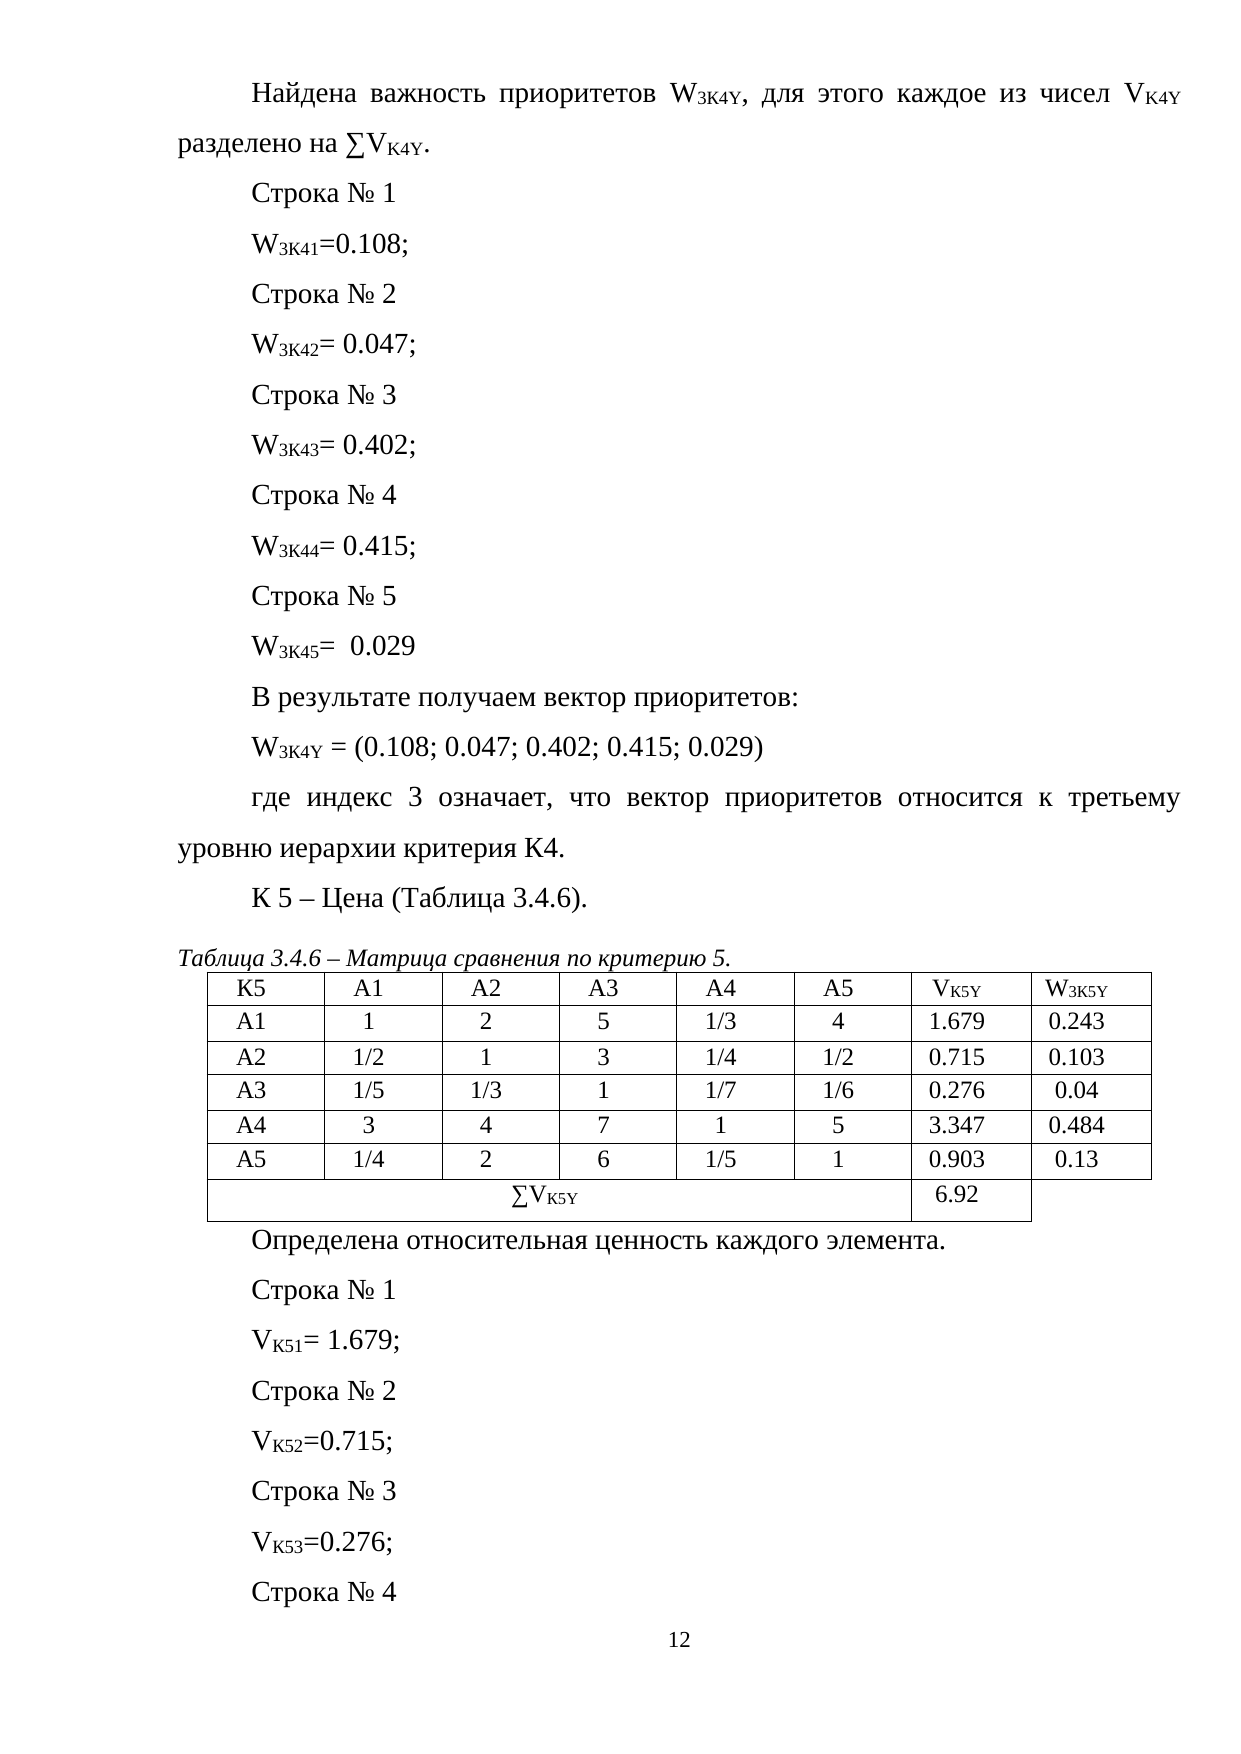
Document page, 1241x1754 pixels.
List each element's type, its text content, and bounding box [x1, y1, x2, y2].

table_cell 1/2 [325, 1042, 442, 1074]
text W3К43= 0.402; [177, 427, 1181, 461]
table_header А4 [677, 973, 794, 1005]
table_cell 1/6 [795, 1075, 911, 1109]
text Строка № 4 [177, 477, 1181, 511]
text VК52=0.715; [177, 1423, 1181, 1457]
table_cell 7 [560, 1111, 676, 1143]
text Определена относительная ценность каждого элемента. [177, 1222, 1181, 1255]
text Строка № 3 [177, 1473, 1181, 1507]
table_cell 0.04 [1032, 1075, 1151, 1109]
table_cell 5 [795, 1111, 911, 1143]
table_cell 6.92 [912, 1180, 1031, 1221]
table_cell 5 [560, 1006, 676, 1041]
table_cell 0.903 [912, 1144, 1031, 1178]
table_header А2 [443, 973, 559, 1005]
table_cell 2 [443, 1144, 559, 1178]
table_cell 1 [443, 1042, 559, 1074]
table_cell 3.347 [912, 1111, 1031, 1143]
table_cell ∑VК5Y [208, 1180, 911, 1221]
text W3К4Y = (0.108; 0.047; 0.402; 0.415; 0.029) [177, 729, 1181, 763]
text Строка № 4 [177, 1574, 1181, 1607]
table_header А3 [560, 973, 676, 1005]
table_cell 0.13 [1032, 1144, 1151, 1178]
table_cell 1/5 [677, 1144, 794, 1178]
text W3К45= 0.029 [177, 628, 1181, 662]
table_cell 1/4 [677, 1042, 794, 1074]
table_cell 3 [325, 1111, 442, 1143]
table_cell А1 [208, 1006, 324, 1041]
text Найдена важность приоритетов W3К4Y, для этого каждое из чисел VK4Y разделено на ∑VK4Y. [177, 75, 1181, 159]
table_cell А2 [208, 1042, 324, 1074]
text Строка № 2 [177, 1373, 1181, 1406]
text W3К41=0.108; [177, 226, 1181, 259]
text W3К42= 0.047; [177, 327, 1181, 360]
text К 5 – Цена (Таблица 3.4.6). [177, 880, 1152, 913]
table_header А1 [325, 973, 442, 1005]
table_header W3К5Y [1032, 973, 1151, 1005]
table_cell 1 [325, 1006, 442, 1041]
table_cell 4 [443, 1111, 559, 1143]
text VК51= 1.679; [177, 1322, 1181, 1356]
table_cell 1/5 [325, 1075, 442, 1109]
table_cell 0.715 [912, 1042, 1031, 1074]
table_cell 1/7 [677, 1075, 794, 1109]
table_cell А4 [208, 1111, 324, 1143]
table_cell 1.679 [912, 1006, 1031, 1041]
table_cell 1/4 [325, 1144, 442, 1178]
text В результате получаем вектор приоритетов: [177, 679, 1181, 712]
table_cell А5 [208, 1144, 324, 1178]
table_cell 0.243 [1032, 1006, 1151, 1041]
table_cell 1 [560, 1075, 676, 1109]
text где индекс 3 означает, что вектор приоритетов относится к третьему уровню иерархии критерия К4. [177, 779, 1181, 863]
table_cell 0.103 [1032, 1042, 1151, 1074]
table_cell 0.276 [912, 1075, 1031, 1109]
table_cell 1 [677, 1111, 794, 1143]
table_header К5 [208, 973, 324, 1005]
table_cell А3 [208, 1075, 324, 1109]
text W3К44= 0.415; [177, 528, 1181, 561]
table_cell [1032, 1180, 1151, 1221]
table_cell 6 [560, 1144, 676, 1178]
text Строка № 1 [177, 176, 1181, 209]
table_cell 2 [443, 1006, 559, 1041]
text Строка № 5 [177, 578, 1181, 612]
text Таблица 3.4.6 – Матрица сравнения по критерию 5. [177, 943, 1181, 972]
table_cell 1 [795, 1144, 911, 1178]
text VК53=0.276; [177, 1524, 1181, 1557]
table_cell 0.484 [1032, 1111, 1151, 1143]
table_cell 1/2 [795, 1042, 911, 1074]
text Строка № 2 [177, 276, 1181, 310]
table_cell 3 [560, 1042, 676, 1074]
text Строка № 3 [177, 377, 1181, 410]
table_cell 4 [795, 1006, 911, 1041]
text Строка № 1 [177, 1272, 1181, 1306]
table_cell 1/3 [677, 1006, 794, 1041]
table_cell 1/3 [443, 1075, 559, 1109]
table_header А5 [795, 973, 911, 1005]
table_header VК5Y [912, 973, 1031, 1005]
